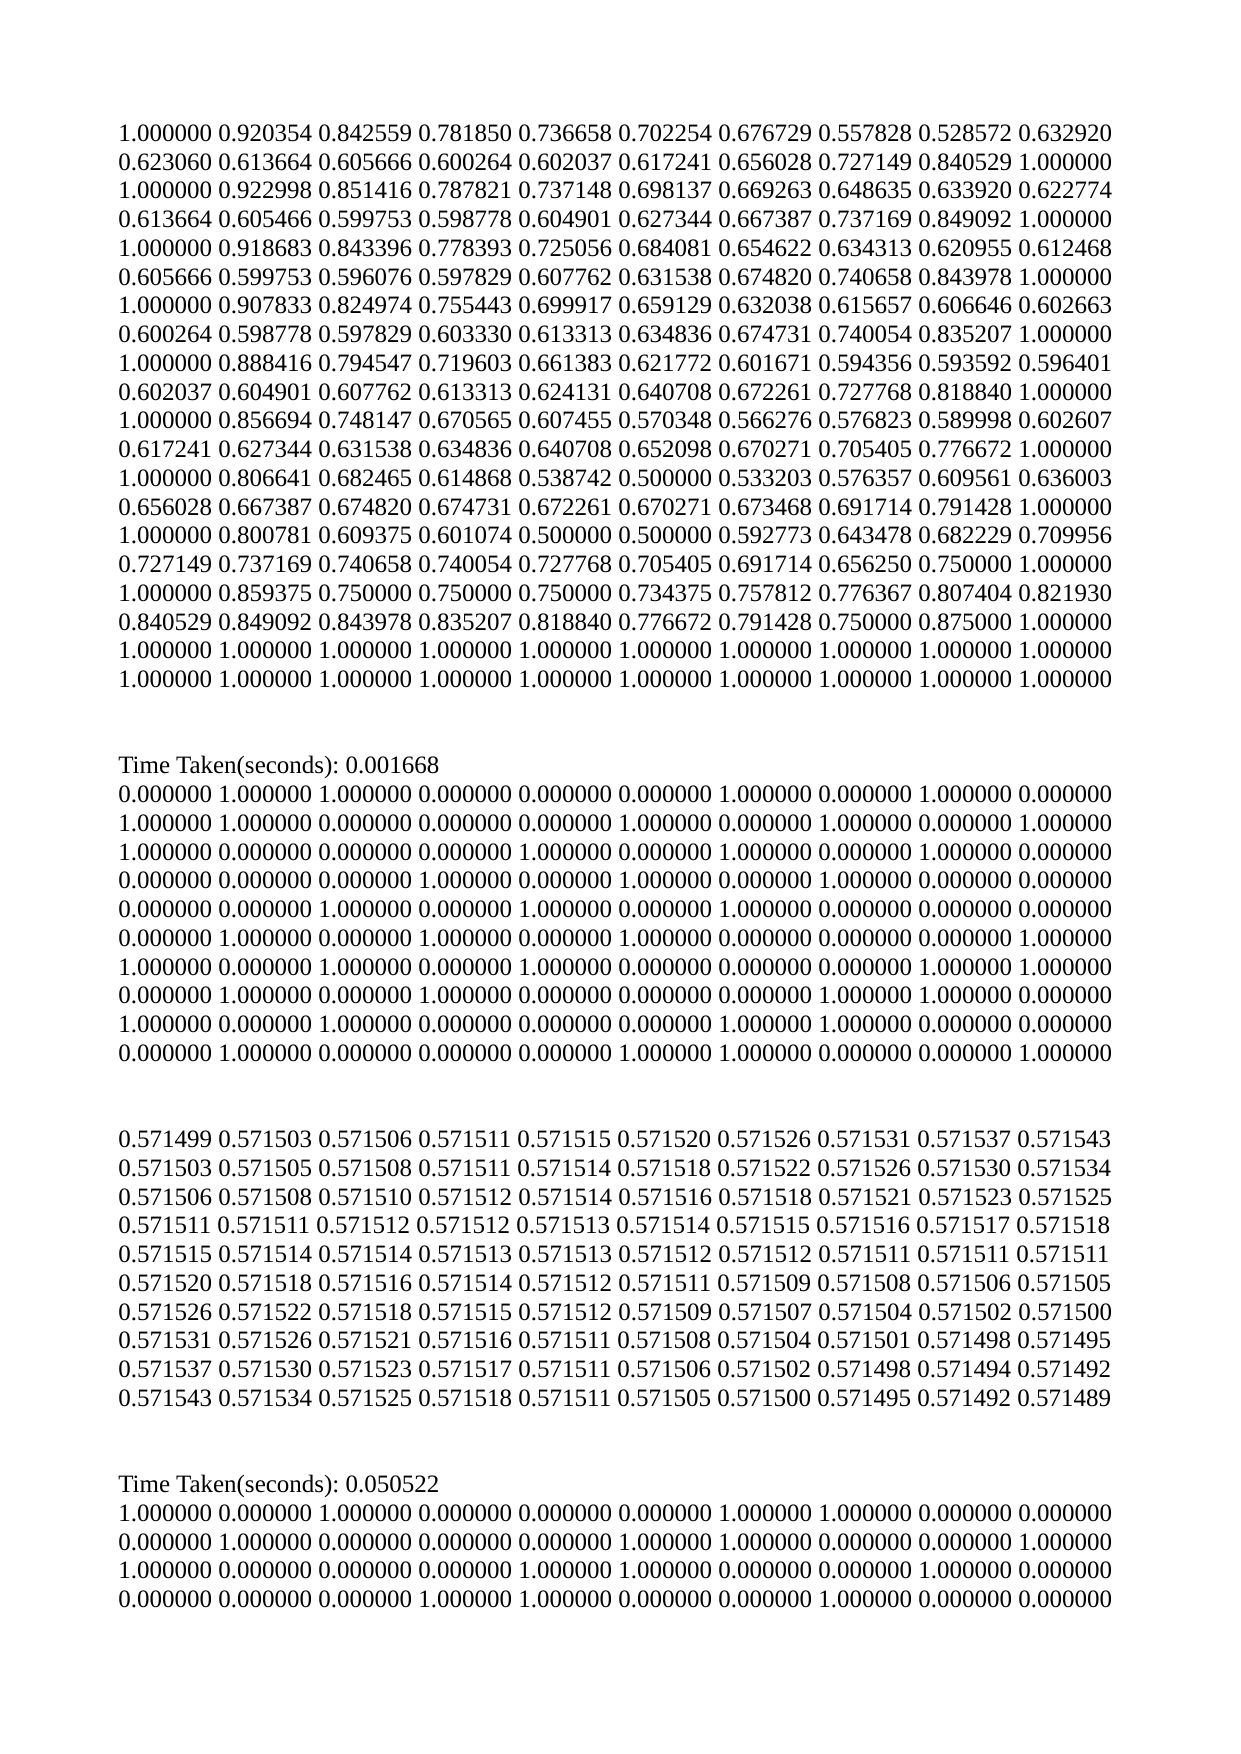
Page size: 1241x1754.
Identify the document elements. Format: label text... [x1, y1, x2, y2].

text 1.000000 0.888416 0.794547 0.719603 0.661383 0.621772 0.601671 0.594356 0.593592 0.596401 0.602037 0.604901 0.607762 0.613313 0.624131 0.640708 0.672261 0.727768 0.818840 1.000000 [118, 348, 1122, 406]
text 0.000000 0.000000 1.000000 0.000000 1.000000 0.000000 1.000000 0.000000 0.000000 0.000000 [118, 894, 1122, 923]
text 0.571511 0.571511 0.571512 0.571512 0.571513 0.571514 0.571515 0.571516 0.571517 0.571518 [118, 1211, 1122, 1239]
text 1.000000 0.000000 1.000000 0.000000 0.000000 0.000000 1.000000 1.000000 0.000000 0.000000 [118, 1009, 1122, 1038]
text 1.000000 0.000000 0.000000 0.000000 1.000000 1.000000 0.000000 0.000000 1.000000 0.000000 [118, 1556, 1122, 1584]
text 1.000000 0.000000 1.000000 0.000000 1.000000 0.000000 0.000000 0.000000 1.000000 1.000000 [118, 952, 1122, 981]
text 1.000000 0.918683 0.843396 0.778393 0.725056 0.684081 0.654622 0.634313 0.620955 0.612468 0.605666 0.599753 0.596076 0.597829 0.607762 0.631538 0.674820 0.740658 0.843978 1.000000 [118, 233, 1122, 291]
text 0.571526 0.571522 0.571518 0.571515 0.571512 0.571509 0.571507 0.571504 0.571502 0.571500 [118, 1297, 1122, 1326]
text 0.000000 0.000000 0.000000 1.000000 1.000000 0.000000 0.000000 1.000000 0.000000 0.000000 [118, 1584, 1122, 1613]
text 0.000000 1.000000 1.000000 0.000000 0.000000 0.000000 1.000000 0.000000 1.000000 0.000000 [118, 779, 1122, 808]
text 1.000000 0.922998 0.851416 0.787821 0.737148 0.698137 0.669263 0.648635 0.633920 0.622774 0.613664 0.605466 0.599753 0.598778 0.604901 0.627344 0.667387 0.737169 0.849092 1.000000 [118, 176, 1122, 233]
text 1.000000 0.000000 1.000000 0.000000 0.000000 0.000000 1.000000 1.000000 0.000000 0.000000 [118, 1498, 1122, 1527]
text 0.571537 0.571530 0.571523 0.571517 0.571511 0.571506 0.571502 0.571498 0.571494 0.571492 [118, 1354, 1122, 1383]
text 0.000000 1.000000 0.000000 1.000000 0.000000 1.000000 0.000000 0.000000 0.000000 1.000000 [118, 923, 1122, 952]
text 0.000000 1.000000 0.000000 0.000000 0.000000 1.000000 1.000000 0.000000 0.000000 1.000000 [118, 1038, 1122, 1067]
text Time Taken(seconds): 0.001668 [118, 751, 1122, 779]
text 1.000000 0.907833 0.824974 0.755443 0.699917 0.659129 0.632038 0.615657 0.606646 0.602663 0.600264 0.598778 0.597829 0.603330 0.613313 0.634836 0.674731 0.740054 0.835207 1.000000 [118, 291, 1122, 348]
text 1.000000 0.859375 0.750000 0.750000 0.750000 0.734375 0.757812 0.776367 0.807404 0.821930 0.840529 0.849092 0.843978 0.835207 0.818840 0.776672 0.791428 0.750000 0.875000 1.000000 [118, 578, 1122, 636]
text 1.000000 0.800781 0.609375 0.601074 0.500000 0.500000 0.592773 0.643478 0.682229 0.709956 0.727149 0.737169 0.740658 0.740054 0.727768 0.705405 0.691714 0.656250 0.750000 1.000000 [118, 521, 1122, 578]
text 1.000000 0.000000 0.000000 0.000000 1.000000 0.000000 1.000000 0.000000 1.000000 0.000000 [118, 837, 1122, 866]
text 1.000000 0.806641 0.682465 0.614868 0.538742 0.500000 0.533203 0.576357 0.609561 0.636003 0.656028 0.667387 0.674820 0.674731 0.672261 0.670271 0.673468 0.691714 0.791428 1.000000 [118, 463, 1122, 521]
text 1.000000 1.000000 1.000000 1.000000 1.000000 1.000000 1.000000 1.000000 1.000000 1.000000 1.000000 1.000000 1.000000 1.000000 1.000000 1.000000 1.000000 1.000000 1.000000 1.000000 [118, 636, 1122, 693]
text 0.000000 1.000000 0.000000 0.000000 0.000000 1.000000 1.000000 0.000000 0.000000 1.000000 [118, 1527, 1122, 1556]
text 1.000000 0.856694 0.748147 0.670565 0.607455 0.570348 0.566276 0.576823 0.589998 0.602607 0.617241 0.627344 0.631538 0.634836 0.640708 0.652098 0.670271 0.705405 0.776672 1.000000 [118, 406, 1122, 463]
text 0.000000 0.000000 0.000000 1.000000 0.000000 1.000000 0.000000 1.000000 0.000000 0.000000 [118, 866, 1122, 894]
text 0.571506 0.571508 0.571510 0.571512 0.571514 0.571516 0.571518 0.571521 0.571523 0.571525 [118, 1182, 1122, 1211]
text 1.000000 1.000000 0.000000 0.000000 0.000000 1.000000 0.000000 1.000000 0.000000 1.000000 [118, 808, 1122, 837]
text 1.000000 0.920354 0.842559 0.781850 0.736658 0.702254 0.676729 0.557828 0.528572 0.632920 0.623060 0.613664 0.605666 0.600264 0.602037 0.617241 0.656028 0.727149 0.840529 1.000000 [118, 118, 1122, 176]
text 0.571503 0.571505 0.571508 0.571511 0.571514 0.571518 0.571522 0.571526 0.571530 0.571534 [118, 1153, 1122, 1182]
text 0.571499 0.571503 0.571506 0.571511 0.571515 0.571520 0.571526 0.571531 0.571537 0.571543 [118, 1124, 1122, 1153]
text 0.571515 0.571514 0.571514 0.571513 0.571513 0.571512 0.571512 0.571511 0.571511 0.571511 [118, 1239, 1122, 1268]
text 0.571543 0.571534 0.571525 0.571518 0.571511 0.571505 0.571500 0.571495 0.571492 0.571489 [118, 1383, 1122, 1412]
text 0.000000 1.000000 0.000000 1.000000 0.000000 0.000000 0.000000 1.000000 1.000000 0.000000 [118, 981, 1122, 1009]
text 0.571520 0.571518 0.571516 0.571514 0.571512 0.571511 0.571509 0.571508 0.571506 0.571505 [118, 1268, 1122, 1297]
text Time Taken(seconds): 0.050522 [118, 1469, 1122, 1498]
text 0.571531 0.571526 0.571521 0.571516 0.571511 0.571508 0.571504 0.571501 0.571498 0.571495 [118, 1326, 1122, 1354]
